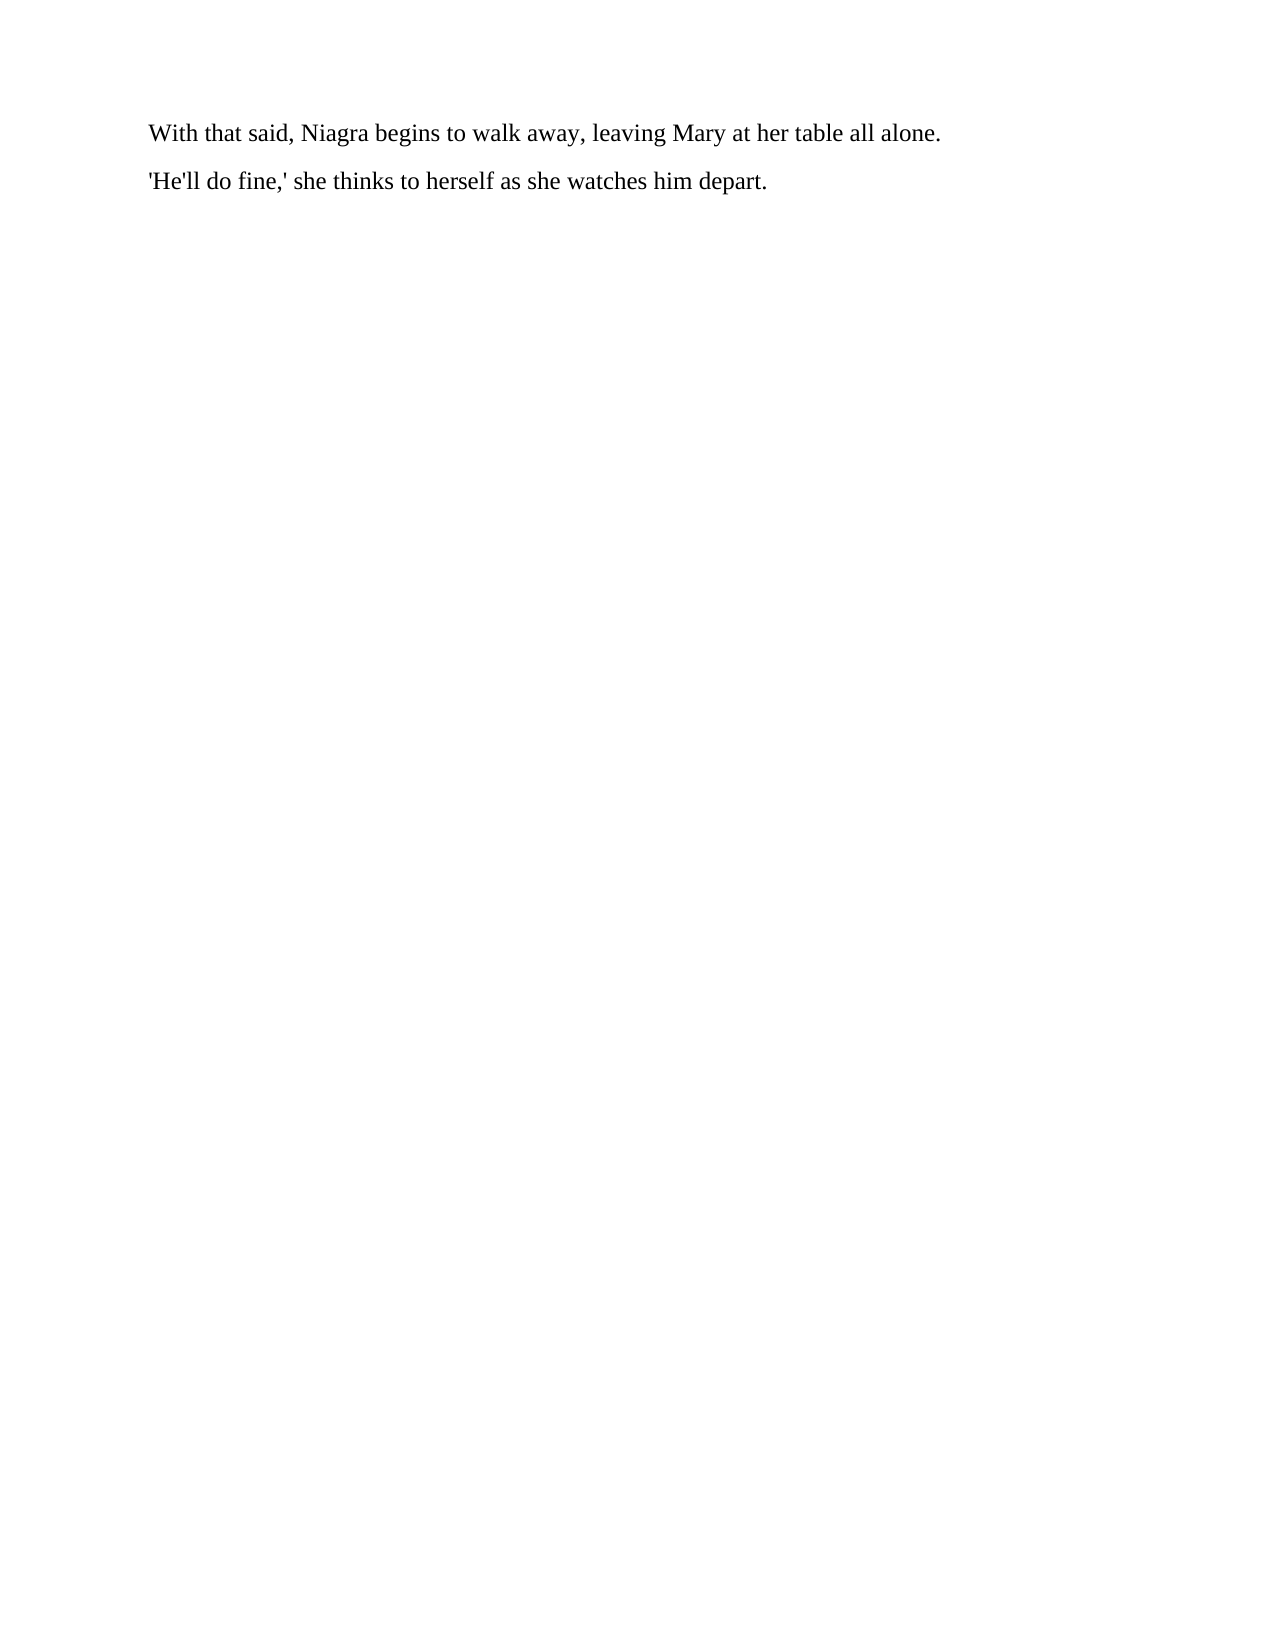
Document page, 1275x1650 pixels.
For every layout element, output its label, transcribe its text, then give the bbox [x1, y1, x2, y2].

text 'He'll do fine,' she thinks to herself as she watches him depart. [118, 166, 1157, 194]
text With that said, Niagra begins to walk away, leaving Mary at her table all alone. [118, 118, 1157, 147]
